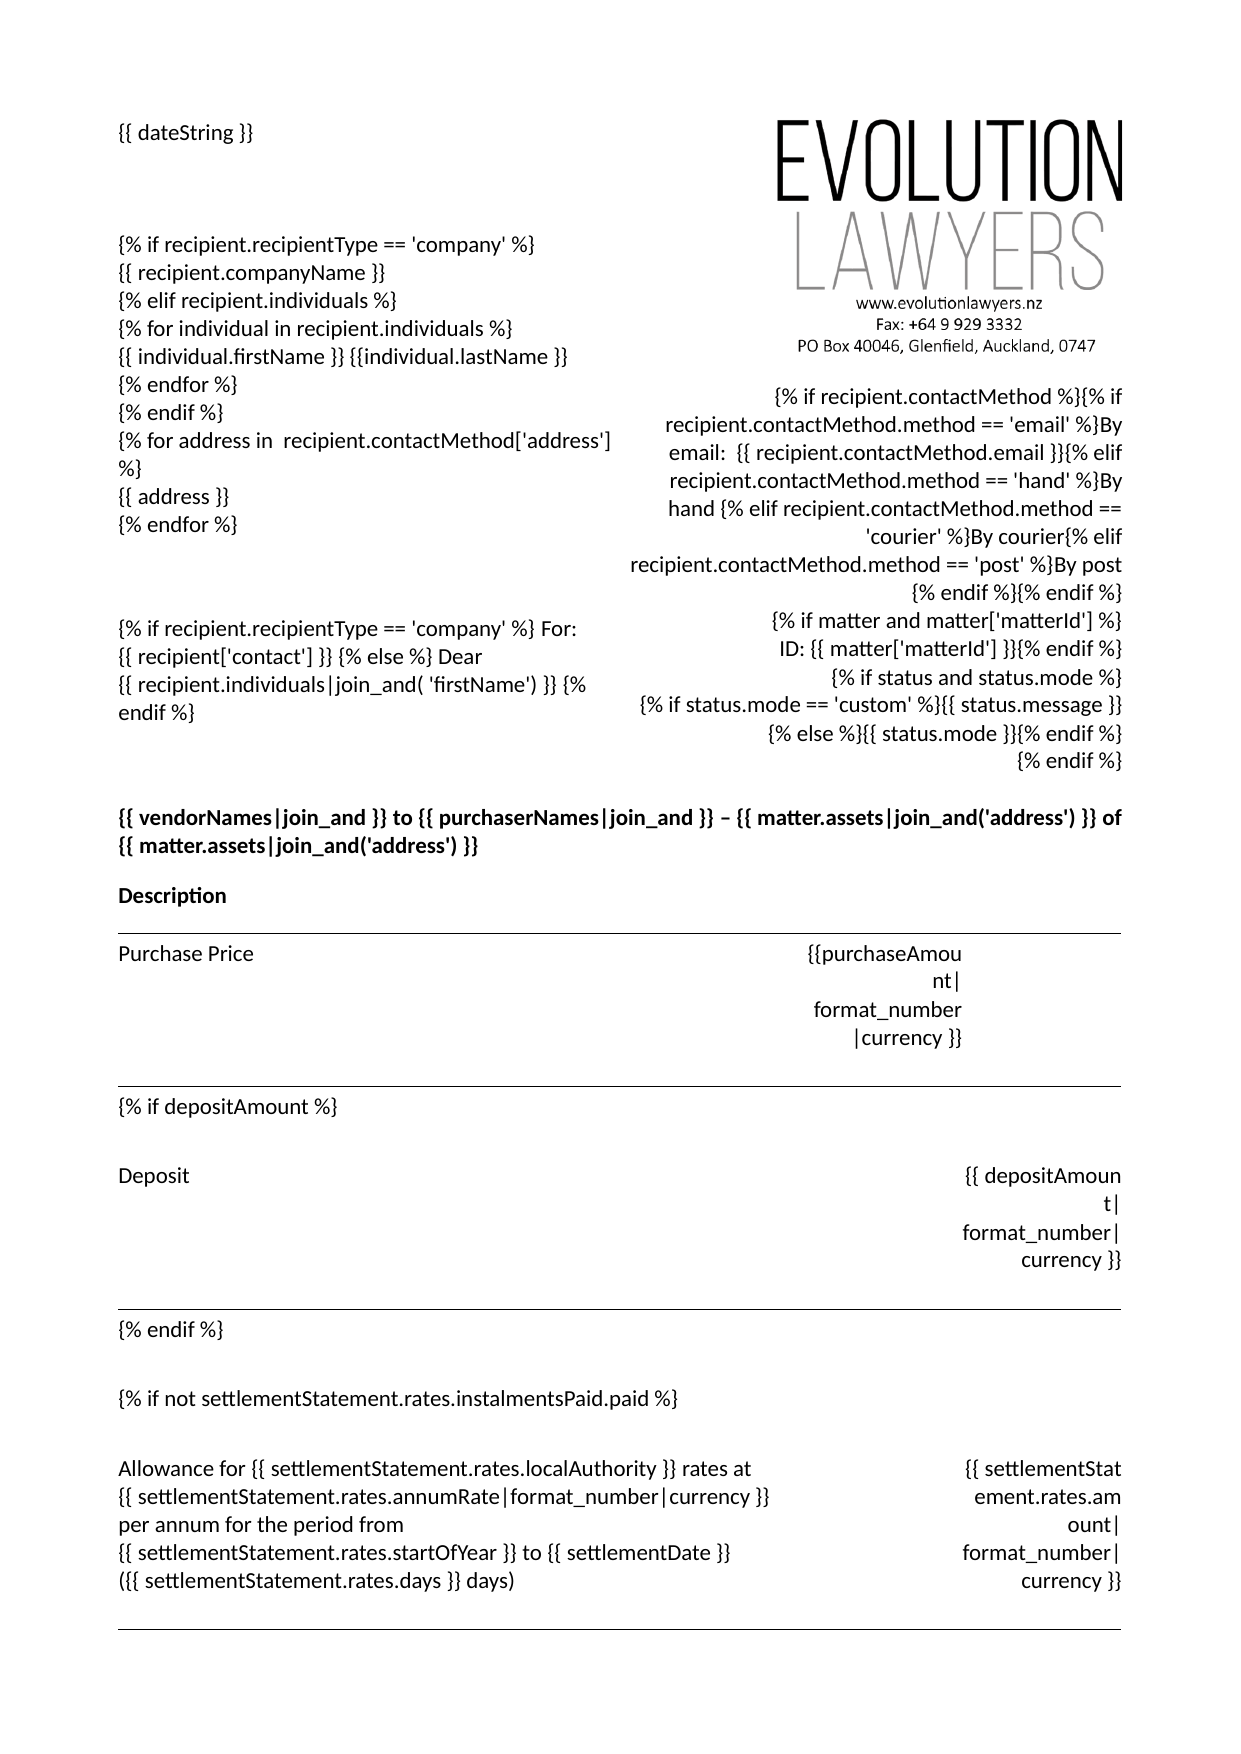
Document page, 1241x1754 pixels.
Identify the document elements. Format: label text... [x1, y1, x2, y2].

table_cell {% if depositAmount %} [118, 1087, 804, 1156]
table_header {{ dateString }} {% if recipient.recipientType == 'company' %} {{ recipient.companyName }} {% elif recipient.individuals %} {% for individual in recipient.individuals %} {{ individual.firstName }} {{individual.lastName }} {% endfor %} {% endif %} {% for address in recipient.contactMethod['address'] %} {{ address }} {% endfor %} [118, 118, 620, 566]
table_cell {% if not settlementStatement.rates.instalmentsPaid.paid %} [118, 1379, 804, 1448]
table_cell [962, 1087, 1121, 1156]
table_header {% if recipient.contactMethod %}{% if recipient.contactMethod.method == 'email' %}By email: {{ recipient.contactMethod.email }}{% elif recipient.contactMethod.method == 'hand' %}By hand {% elif recipient.contactMethod.method == 'courier' %}By courier{% elif recipient.contactMethod.method == 'post' %}By post {% endif %}{% endif %} {% if matter and matter['matterId'] %} ID: {{ matter['matterId'] }}{% endif %} {% if status and status.mode %} {% if status.mode == 'custom' %}{{ status.message }}{% else %}{{ status.mode }}{% endif %} {% endif %} [620, 118, 1122, 775]
table_cell [962, 1379, 1121, 1448]
table_header Purchase Price [118, 934, 804, 1086]
table_cell Deposit [118, 1156, 804, 1309]
table_cell {{ settlementStatement.rates.amount|format_number|currency }} [962, 1448, 1121, 1629]
table_cell {% endif %} [118, 1310, 804, 1378]
subtitle {{ vendorNames|join_and }} to {{ purchaserNames|join_and }} – {{ matter.assets|join_and('address') }} of {{ matter.assets|join_and('address') }} [118, 803, 1122, 859]
table_header [962, 934, 1121, 1086]
table_cell [804, 1379, 962, 1448]
subtitle Description [118, 882, 1122, 910]
table_cell {{ depositAmount|format_number|currency }} [962, 1156, 1121, 1309]
picture [776, 118, 1123, 355]
table_cell {% if recipient.recipientType == 'company' %} For: {{ recipient['contact'] }} {% else %} Dear {{ recipient.individuals|join_and( 'firstName') }} {% endif %} [118, 566, 620, 775]
table_header {{purchaseAmount|format_number|currency }} [804, 934, 962, 1086]
table_cell [804, 1156, 962, 1309]
table_cell [804, 1310, 962, 1378]
table_cell [804, 1087, 962, 1156]
table_cell Allowance for {{ settlementStatement.rates.localAuthority }} rates at {{ settlementStatement.rates.annumRate|format_number|currency }} per annum for the period from {{ settlementStatement.rates.startOfYear }} to {{ settlementDate }} ({{ settlementStatement.rates.days }} days) [118, 1448, 804, 1629]
table_cell [962, 1310, 1121, 1378]
table_cell [804, 1448, 962, 1629]
